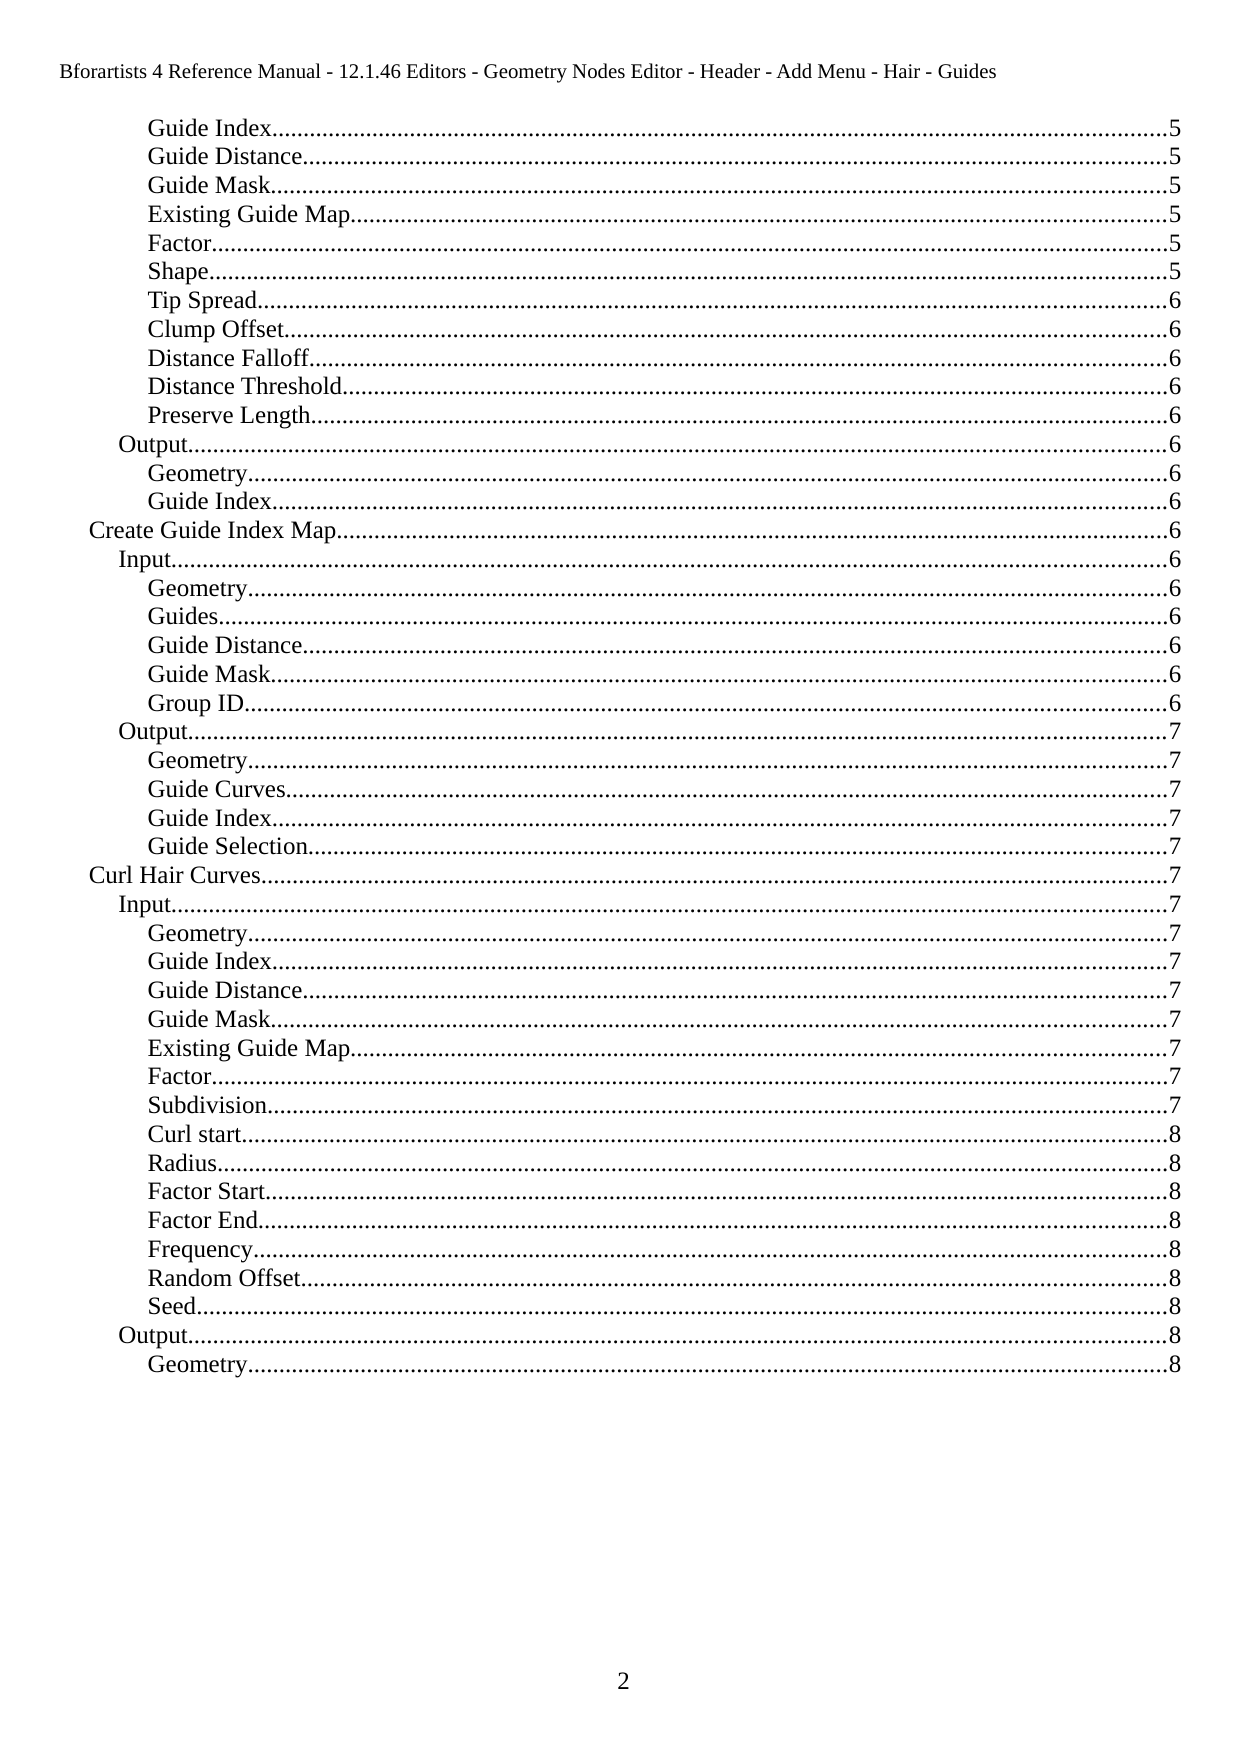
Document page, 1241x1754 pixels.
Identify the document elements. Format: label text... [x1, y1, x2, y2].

text Output 7 [118, 716, 1181, 745]
text Factor End 8 [147, 1205, 1181, 1234]
text Factor 5 [147, 228, 1181, 256]
text Guide Index 7 [147, 803, 1181, 831]
text Geometry 6 [147, 573, 1181, 601]
text Guide Curves 7 [147, 774, 1181, 803]
text Distance Threshold 6 [147, 371, 1181, 400]
text Subdivision 7 [147, 1090, 1181, 1119]
text Guide Distance 5 [147, 141, 1181, 170]
text Guide Mask 5 [147, 170, 1181, 199]
text Create Guide Index Map 6 [88, 515, 1181, 544]
text Existing Guide Map 7 [147, 1033, 1181, 1061]
text Output 6 [118, 429, 1181, 458]
text Guides 6 [147, 601, 1181, 630]
text Geometry 8 [147, 1349, 1181, 1378]
text Distance Falloff 6 [147, 343, 1181, 371]
text Guide Index 5 [147, 113, 1181, 141]
text Existing Guide Map 5 [147, 199, 1181, 228]
text Guide Mask 7 [147, 1004, 1181, 1033]
text Geometry 7 [147, 745, 1181, 774]
text Preserve Length 6 [147, 400, 1181, 429]
text Curl Hair Curves 7 [88, 860, 1181, 889]
text Clump Offset 6 [147, 314, 1181, 343]
text Group ID 6 [147, 688, 1181, 716]
text Input 7 [118, 889, 1181, 918]
text Factor 7 [147, 1061, 1181, 1090]
text Curl start 8 [147, 1119, 1181, 1148]
text Guide Distance 7 [147, 975, 1181, 1004]
text Tip Spread 6 [147, 285, 1181, 314]
text Geometry 6 [147, 458, 1181, 486]
text Frequency 8 [147, 1234, 1181, 1263]
text Factor Start 8 [147, 1176, 1181, 1205]
text Seed 8 [147, 1291, 1181, 1320]
text Random Offset 8 [147, 1263, 1181, 1291]
text Input 6 [118, 544, 1181, 573]
text Guide Mask 6 [147, 659, 1181, 688]
text Geometry 7 [147, 918, 1181, 946]
text Guide Index 6 [147, 486, 1181, 515]
text Guide Index 7 [147, 946, 1181, 975]
text Output 8 [118, 1320, 1181, 1349]
text Guide Distance 6 [147, 630, 1181, 659]
text Radius 8 [147, 1148, 1181, 1176]
text Shape 5 [147, 256, 1181, 285]
text Guide Selection 7 [147, 831, 1181, 860]
